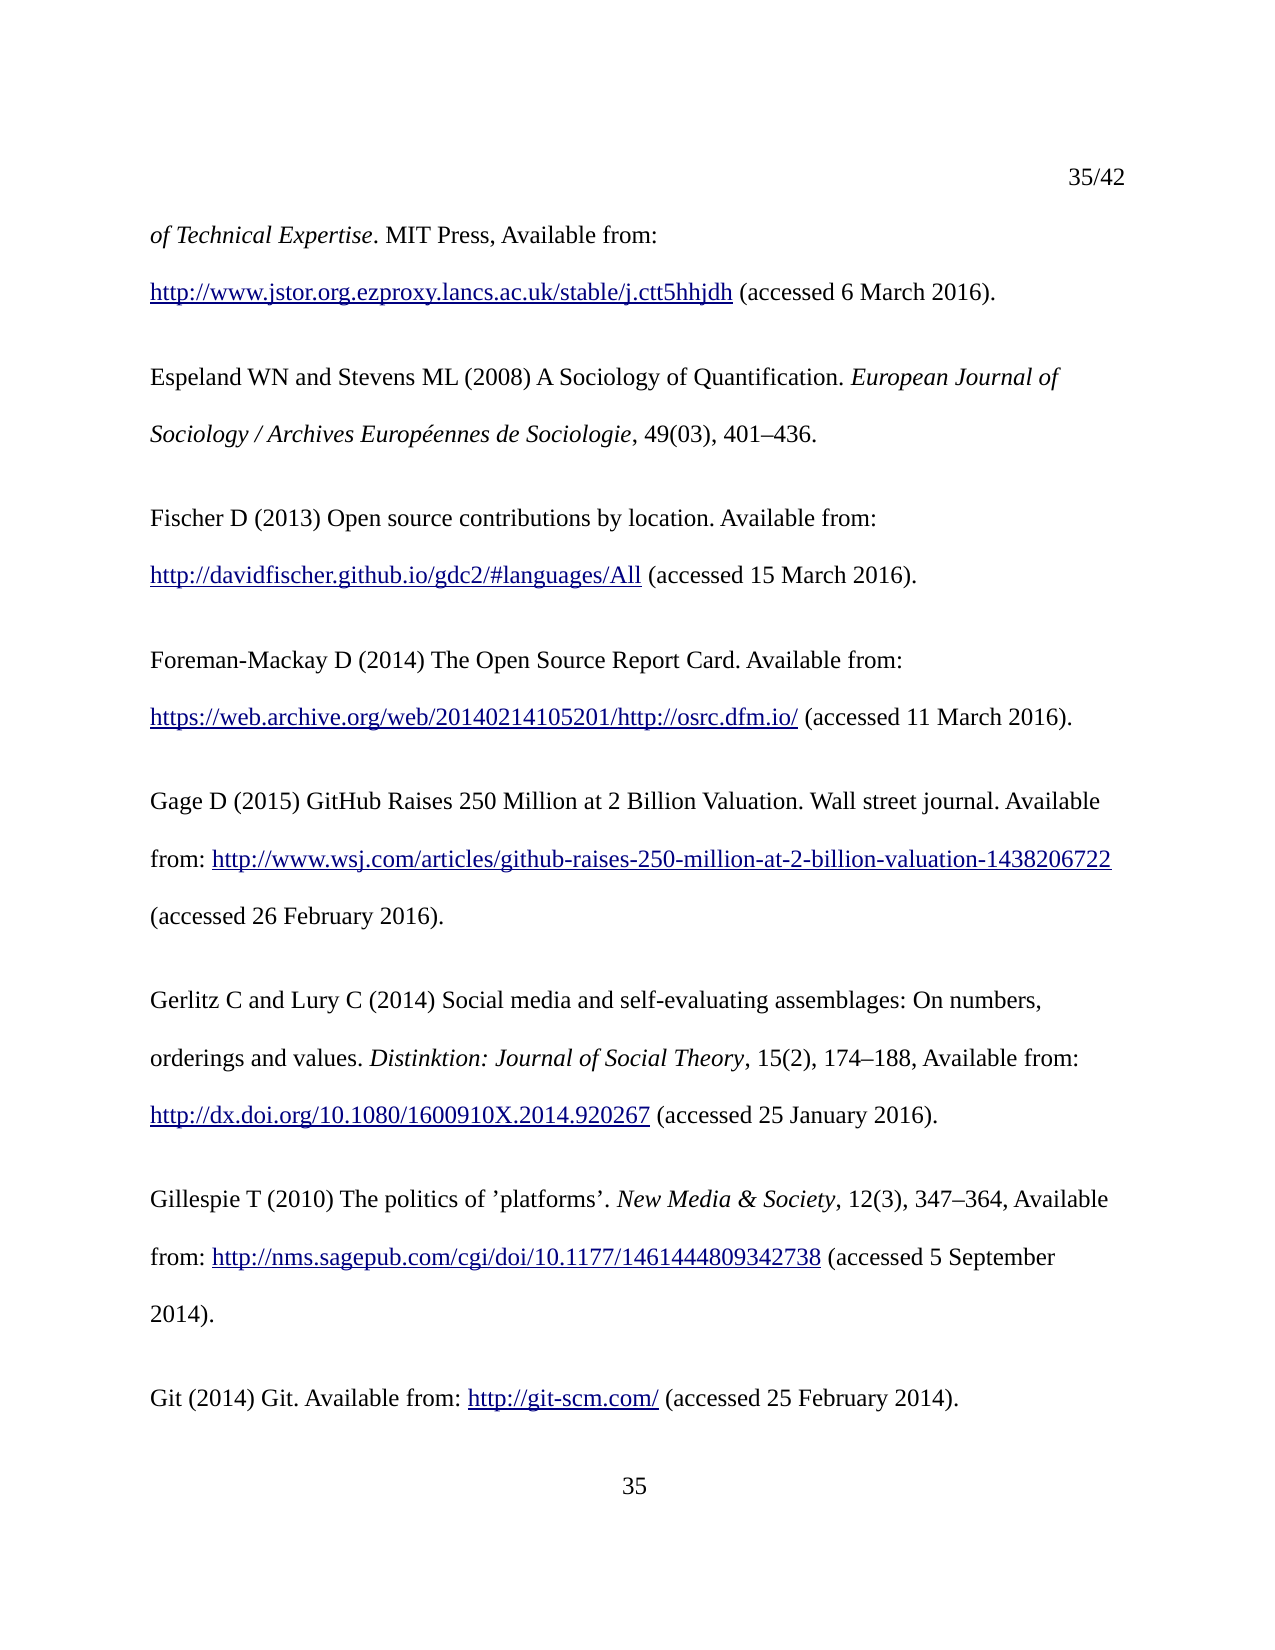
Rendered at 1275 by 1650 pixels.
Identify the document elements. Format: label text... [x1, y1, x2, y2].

text Espeland WN and Stevens ML (2008) A Sociology of Quantification. European Journal of Sociology / Archives Européennes de Sociologie, 49(03), 401–436. [150, 362, 1125, 448]
text Gerlitz C and Lury C (2014) Social media and self-evaluating assemblages: On numbers, orderings and values. Distinktion: Journal of Social Theory, 15(2), 174–188, Available from: http://dx.doi.org/10.1080/1600910X.2014.920267 (accessed 25 January 2016). [150, 985, 1125, 1129]
text Fischer D (2013) Open source contributions by location. Available from: http://davidfischer.github.io/gdc2/#languages/All (accessed 15 March 2016). [150, 503, 1125, 589]
text Foreman-Mackay D (2014) The Open Source Report Card. Available from: https://web.archive.org/web/20140214105201/http://osrc.dfm.io/ (accessed 11 March 2016). [150, 645, 1125, 731]
text of Technical Expertise. MIT Press, Available from: http://www.jstor.org.ezproxy.lancs.ac.uk/stable/j.ctt5hhjdh (accessed 6 March 2016). [150, 220, 1125, 306]
text Gage D (2015) GitHub Raises 250 Million at 2 Billion Valuation. Wall street journal. Available from: http://www.wsj.com/articles/github-raises-250-million-at-2-billion-valuation-1438206722 (accessed 26 February 2016). [150, 786, 1125, 930]
text Gillespie T (2010) The politics of ’platforms’. New Media & Society, 12(3), 347–364, Available from: http://nms.sagepub.com/cgi/doi/10.1177/1461444809342738 (accessed 5 September 2014). [150, 1184, 1125, 1328]
text Git (2014) Git. Available from: http://git-scm.com/ (accessed 25 February 2014). [150, 1383, 1125, 1412]
